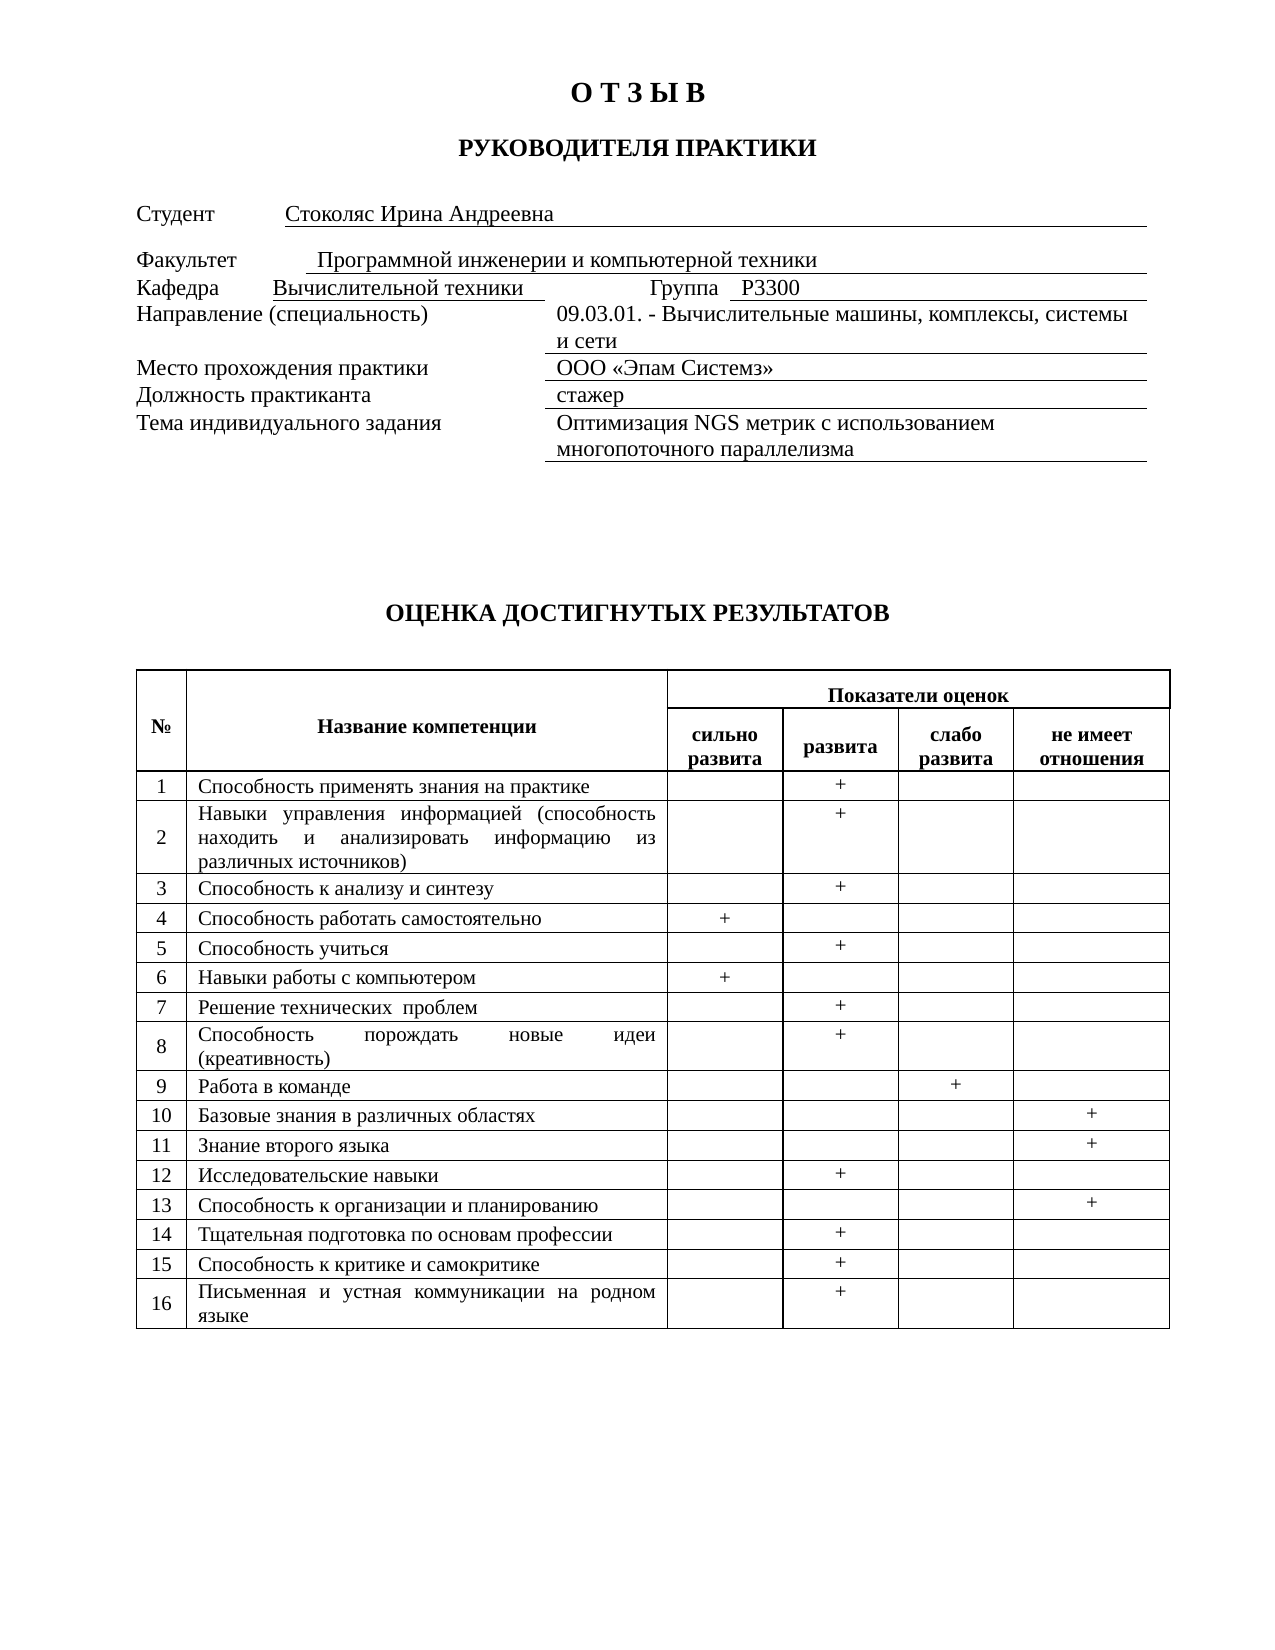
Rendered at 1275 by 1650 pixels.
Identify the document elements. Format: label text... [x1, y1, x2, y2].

table_cell 1 [137, 772, 186, 799]
table_cell + [784, 874, 898, 902]
table_cell [899, 1250, 1013, 1278]
table_cell развита [784, 709, 898, 770]
table_cell 15 [137, 1250, 186, 1278]
table_cell Факультет [136, 246, 306, 273]
table_cell + [899, 1071, 1013, 1100]
table_cell [668, 1071, 782, 1100]
table_header № [137, 671, 186, 770]
table_cell Место прохождения практики [136, 353, 545, 380]
table_cell + [784, 1220, 898, 1248]
table_cell [1014, 1071, 1169, 1100]
table_cell [899, 1190, 1013, 1219]
table_cell Направление (специальность) [136, 300, 545, 353]
table_cell 09.03.01. - Вычислительные машины, комплексы, системы и сети [545, 300, 1147, 353]
table_cell 7 [137, 993, 186, 1021]
table_cell + [784, 1279, 898, 1327]
table_cell + [668, 963, 782, 992]
text РУКОВОДИТЕЛЯ ПРАКТИКИ [148, 133, 1127, 161]
table_cell Вычислительной техники [273, 273, 545, 300]
table_cell [784, 1101, 898, 1130]
table_cell Способность работать самостоятельно [187, 904, 667, 932]
table_cell [784, 1131, 898, 1159]
table_cell + [784, 933, 898, 962]
table_cell Должность практиканта [136, 380, 545, 407]
table_cell сильно развита [668, 709, 782, 770]
table_cell [1014, 933, 1169, 962]
table_cell [899, 801, 1013, 873]
table_cell [784, 963, 898, 992]
table_cell [668, 1131, 782, 1159]
table_cell [1014, 772, 1169, 799]
table_cell Знание второго языка [187, 1131, 667, 1159]
table_cell [668, 1250, 782, 1278]
table_cell [899, 1279, 1013, 1327]
table_cell [1014, 993, 1169, 1021]
table_cell 14 [137, 1220, 186, 1248]
table_cell [1014, 874, 1169, 902]
table_cell 16 [137, 1279, 186, 1327]
table_cell 11 [137, 1131, 186, 1159]
table_cell Способность к анализу и синтезу [187, 874, 667, 902]
table_cell [668, 1279, 782, 1327]
table_cell Тема индивидуального задания [136, 408, 545, 461]
table_cell + [1014, 1190, 1169, 1219]
table_cell [1014, 963, 1169, 992]
table_cell Программной инженерии и компьютерной техники [306, 246, 1147, 273]
table_cell 8 [137, 1022, 186, 1070]
table_cell [668, 801, 782, 873]
table_cell Р3300 [730, 274, 1147, 300]
table_cell [784, 1190, 898, 1219]
table_cell Способность учиться [187, 933, 667, 962]
table_cell 4 [137, 904, 186, 932]
table_header Стоколяс Ирина Андреевна [285, 200, 1147, 226]
table_cell 5 [137, 933, 186, 962]
table_cell [1014, 1279, 1169, 1327]
table_cell [1014, 904, 1169, 932]
table_cell [899, 874, 1013, 902]
table_cell [668, 993, 782, 1021]
table_cell [899, 1161, 1013, 1189]
table_cell [899, 1022, 1013, 1070]
table_cell [1014, 1022, 1169, 1070]
table_cell 2 [137, 801, 186, 873]
table_cell + [784, 801, 898, 873]
table_cell [668, 1220, 782, 1248]
table_cell Навыки управления информацией (способность находить и анализировать информацию из различных источников) [187, 801, 667, 873]
table_cell [899, 1131, 1013, 1159]
table_cell Кафедра [136, 273, 273, 300]
table_cell Навыки работы с компьютером [187, 963, 667, 992]
table_cell Базовые знания в различных областях [187, 1101, 667, 1130]
table_cell слабо развита [899, 709, 1013, 770]
table_cell [1014, 1220, 1169, 1248]
table_cell Тщательная подготовка по основам профессии [187, 1220, 667, 1248]
table_cell 9 [137, 1071, 186, 1100]
table_cell [1014, 801, 1169, 873]
table_cell 10 [137, 1101, 186, 1130]
table_cell Группа [545, 274, 730, 300]
table_cell 3 [137, 874, 186, 902]
table_cell 6 [137, 963, 186, 992]
table_cell [784, 904, 898, 932]
table_cell Исследовательские навыки [187, 1161, 667, 1189]
table_cell Письменная и устная коммуникации на родном языке [187, 1279, 667, 1327]
table_cell + [784, 993, 898, 1021]
table_cell стажер [545, 381, 1147, 407]
table_cell не имеет отношения [1014, 709, 1169, 770]
table_cell 12 [137, 1161, 186, 1189]
table_cell Оптимизация NGS метрик с использованием многопоточного параллелизма [545, 409, 1147, 461]
table_header Студент [136, 200, 285, 226]
table_cell [1014, 1161, 1169, 1189]
table_cell [899, 904, 1013, 932]
table_cell [136, 226, 1147, 246]
table_cell + [784, 1250, 898, 1278]
table_cell [784, 1071, 898, 1100]
table_cell + [784, 1161, 898, 1189]
table_cell + [784, 772, 898, 799]
table_cell [668, 1022, 782, 1070]
table_cell + [1014, 1101, 1169, 1130]
table_cell [899, 963, 1013, 992]
table_cell ООО «Эпам Системз» [545, 354, 1147, 380]
table_cell [1014, 1250, 1169, 1278]
table_cell [668, 1101, 782, 1130]
table_header Показатели оценок [668, 671, 1169, 707]
table_cell [668, 874, 782, 902]
table_cell [899, 1101, 1013, 1130]
table_cell [668, 1190, 782, 1219]
table_cell + [668, 904, 782, 932]
table_cell Работа в команде [187, 1071, 667, 1100]
table_cell Способность к организации и планированию [187, 1190, 667, 1219]
table_header Название компетенции [187, 671, 667, 770]
table_cell + [784, 1022, 898, 1070]
table_cell Решение технических проблем [187, 993, 667, 1021]
table_cell [899, 772, 1013, 799]
table_cell Способность применять знания на практике [187, 772, 667, 799]
text ОЦЕНКА ДОСТИГНУТЫХ РЕЗУЛЬТАТОВ [148, 598, 1127, 627]
subtitle О Т З Ы В [148, 75, 1127, 108]
table_cell [668, 1161, 782, 1189]
table_cell [668, 772, 782, 799]
table_cell + [1014, 1131, 1169, 1159]
table_cell 13 [137, 1190, 186, 1219]
table_cell [899, 933, 1013, 962]
table_cell [899, 1220, 1013, 1248]
table_cell [668, 933, 782, 962]
table_cell Способность порождать новые идеи (креативность) [187, 1022, 667, 1070]
table_cell [899, 993, 1013, 1021]
table_cell Способность к критике и самокритике [187, 1250, 667, 1278]
